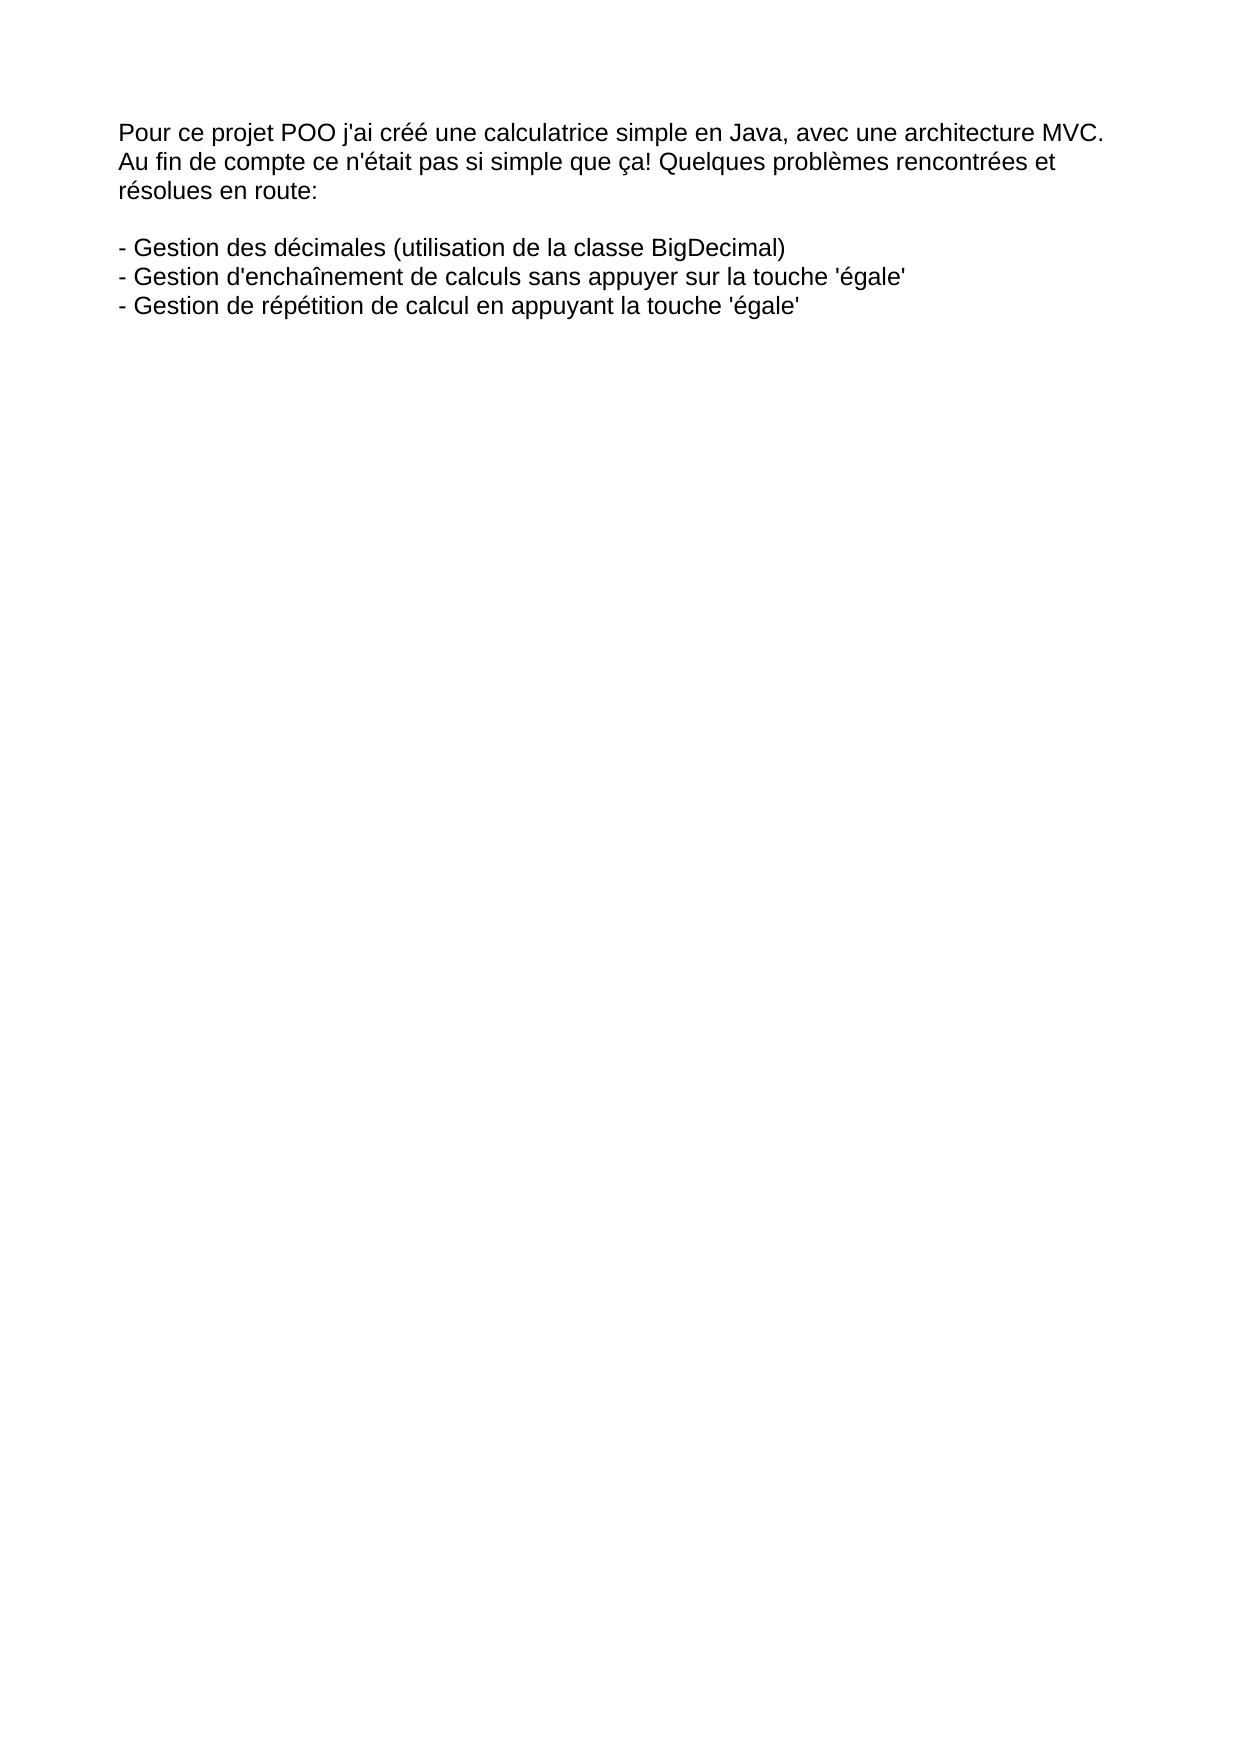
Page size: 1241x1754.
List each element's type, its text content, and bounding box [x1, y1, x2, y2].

text Pour ce projet POO j'ai créé une calculatrice simple en Java, avec une architecture MVC. Au fin de compte ce n'était pas si simple que ça! Quelques problèmes rencontrées et résolues en route: [118, 118, 1122, 204]
text - Gestion d'enchaînement de calculs sans appuyer sur la touche 'égale' [118, 262, 1122, 291]
text - Gestion des décimales (utilisation de la classe BigDecimal) [118, 233, 1122, 262]
text - Gestion de répétition de calcul en appuyant la touche 'égale' [118, 291, 1122, 319]
